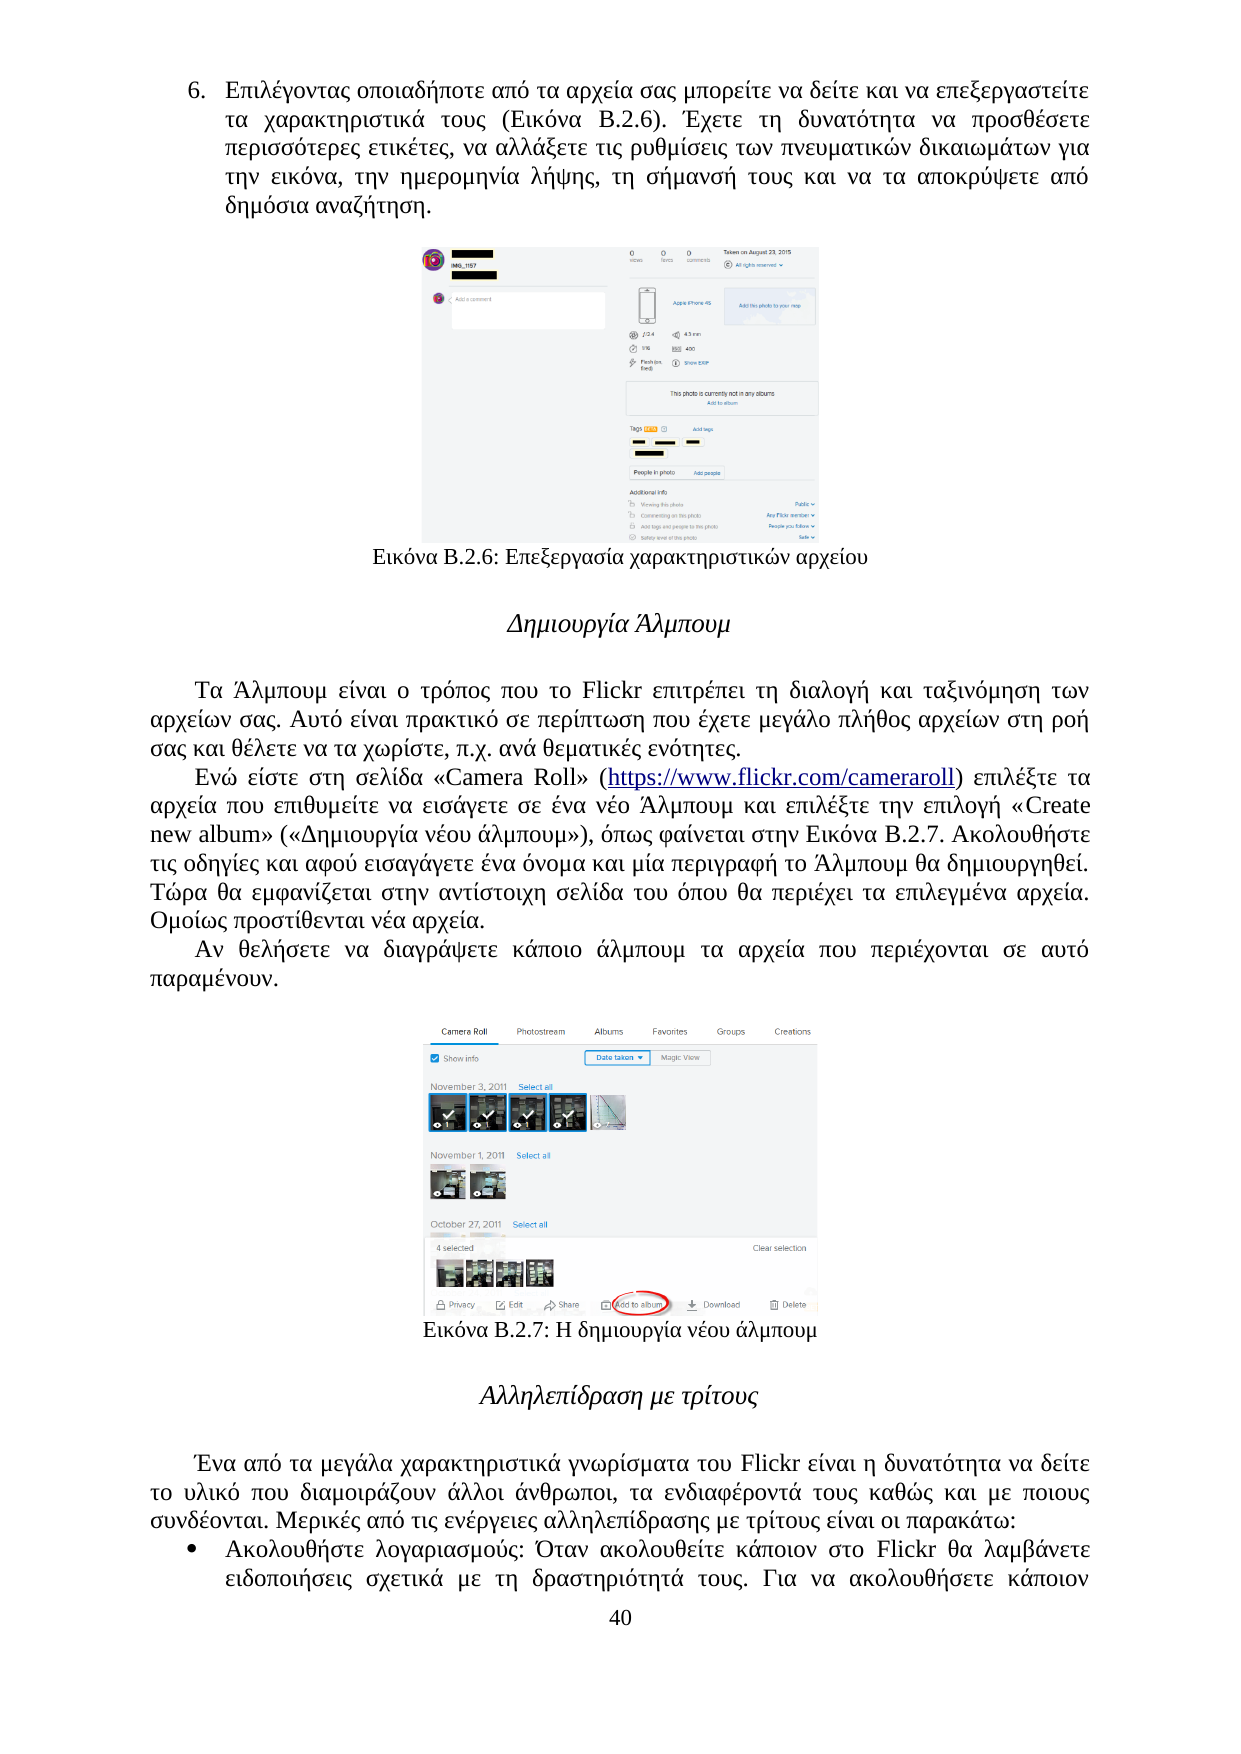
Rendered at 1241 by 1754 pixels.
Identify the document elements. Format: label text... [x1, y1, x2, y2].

text Εικόνα B.2.6: Επεξεργασία χαρακτηριστικών αρχείου [150, 543, 1091, 569]
text Ενώ είστε στη σελίδα «Camera Roll» (https://www.flickr.com/cameraroll) επιλέξτε τα αρχεία που επιθυμείτε να εισάγετε σε ένα νέο Άλμπουμ και επιλέξτε την επιλογή «Create new album» («Δημιουργία νέου άλμπουμ»), όπως φαίνεται στην Εικόνα B.2.7. Ακολουθήστε τις οδηγίες και αφού εισαγάγετε ένα όνομα και μία περιγραφή το Άλμπουμ θα δημιουργηθεί. Τώρα θα εμφανίζεται στην αντίστοιχη σελίδα του όπου θα περιέχει τα επιλεγμένα αρχεία. Ομοίως προστίθενται νέα αρχεία. [150, 762, 1091, 934]
text Ένα από τα μεγάλα χαρακτηριστικά γνωρίσματα του Flickr είναι η δυνατότητα να δείτε το υλικό που διαμοιράζουν άλλοι άνθρωποι, τα ενδιαφέροντά τους καθώς και με ποιους συνδέονται. Μερικές από τις ενέργειες αλληλεπίδρασης με τρίτους είναι οι παρακάτω: [150, 1448, 1091, 1534]
list Επιλέγοντας οποιαδήποτε από τα αρχεία σας μπορείτε να δείτε και να επεξεργαστείτε τα χαρακτηριστικά τους (Εικόνα B.2.6). Έχετε τη δυνατότητα να προσθέσετε περισσότερες ετικέτες, να αλλάξετε τις ρυθμίσεις των πνευματικών δικαιωμάτων για την εικόνα, την ημερομηνία λήψης, τη σήμανσή τους και να τα αποκρύψετε από δημόσια αναζήτηση. [187, 75, 1091, 219]
text Τα Άλμπουμ είναι ο τρόπος που το Flickr επιτρέπει τη διαλογή και ταξινόμηση των αρχείων σας. Αυτό είναι πρακτικό σε περίπτωση που έχετε μεγάλο πλήθος αρχείων στη ροή σας και θέλετε να τα χωρίστε, π.χ. ανά θεματικές ενότητες. [150, 675, 1091, 762]
subtitle Δημιουργία Άλμπουμ [150, 607, 1091, 638]
text Εικόνα B.2.7: Η δημιουργία νέου άλμπουμ [150, 1316, 1091, 1342]
subtitle Αλληλεπίδραση με τρίτους [150, 1379, 1091, 1411]
text Αν θελήσετε να διαγράψετε κάποιο άλμπουμ τα αρχεία που περιέχονται σε αυτό παραμένουν. [150, 934, 1091, 992]
list Ακολουθήστε λογαριασμούς: Όταν ακολουθείτε κάποιον στο Flickr θα λαμβάνετε ειδοποιήσεις σχετικά με τη δραστηριότητά τους. Για να ακολουθήσετε κάποιον [187, 1534, 1091, 1592]
